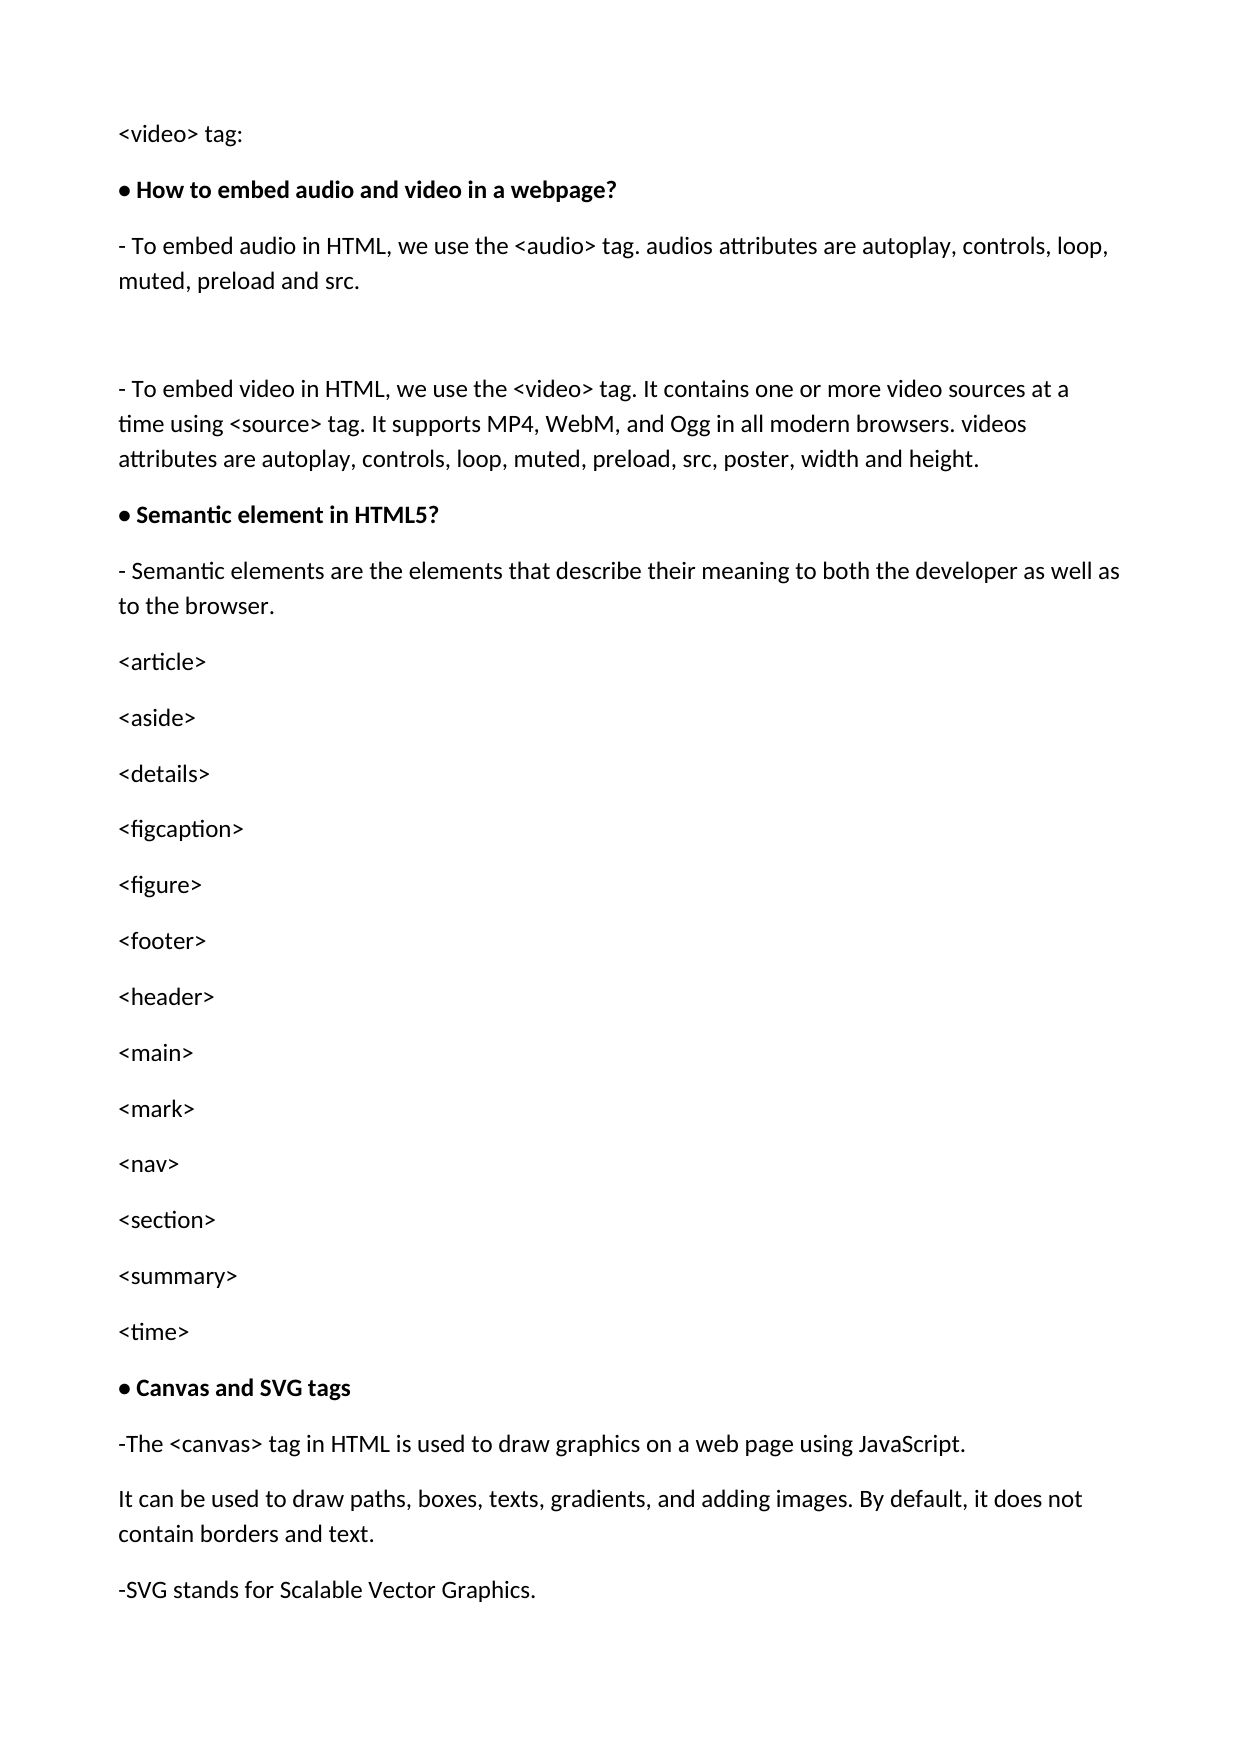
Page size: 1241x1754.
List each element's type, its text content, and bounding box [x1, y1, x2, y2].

text <figure> [118, 869, 1122, 900]
text <time> [118, 1316, 1122, 1347]
text - To embed audio in HTML, we use the <audio> tag. audios attributes are autoplay, controls, loop, muted, preload and src. [118, 230, 1122, 295]
text -The <canvas> tag in HTML is used to draw graphics on a web page using JavaScript. [118, 1428, 1122, 1458]
text • Semantic element in HTML5? [118, 499, 1122, 530]
text <footer> [118, 925, 1122, 956]
text <main> [118, 1037, 1122, 1067]
text <video> tag: [118, 118, 1122, 149]
text <aside> [118, 702, 1122, 732]
text • Canvas and SVG tags [118, 1372, 1122, 1402]
text It can be used to draw paths, boxes, texts, gradients, and adding images. By default, it does not contain borders and text. [118, 1484, 1122, 1549]
text <section> [118, 1204, 1122, 1235]
text -SVG stands for Scalable Vector Graphics. [118, 1574, 1122, 1605]
text - To embed video in HTML, we use the <video> tag. It contains one or more video sources at a time using <source> tag. It supports MP4, WebM, and Ogg in all modern browsers. videos attributes are autoplay, controls, loop, muted, preload, src, poster, width and height. [118, 374, 1122, 474]
text - Semantic elements are the elements that describe their meaning to both the developer as well as to the browser. [118, 555, 1122, 621]
text <figcaption> [118, 814, 1122, 844]
text <mark> [118, 1093, 1122, 1123]
text <summary> [118, 1260, 1122, 1291]
text • How to embed audio and video in a webpage? [118, 174, 1122, 204]
text <header> [118, 981, 1122, 1012]
text <nav> [118, 1149, 1122, 1179]
text <details> [118, 758, 1122, 788]
text <article> [118, 646, 1122, 677]
